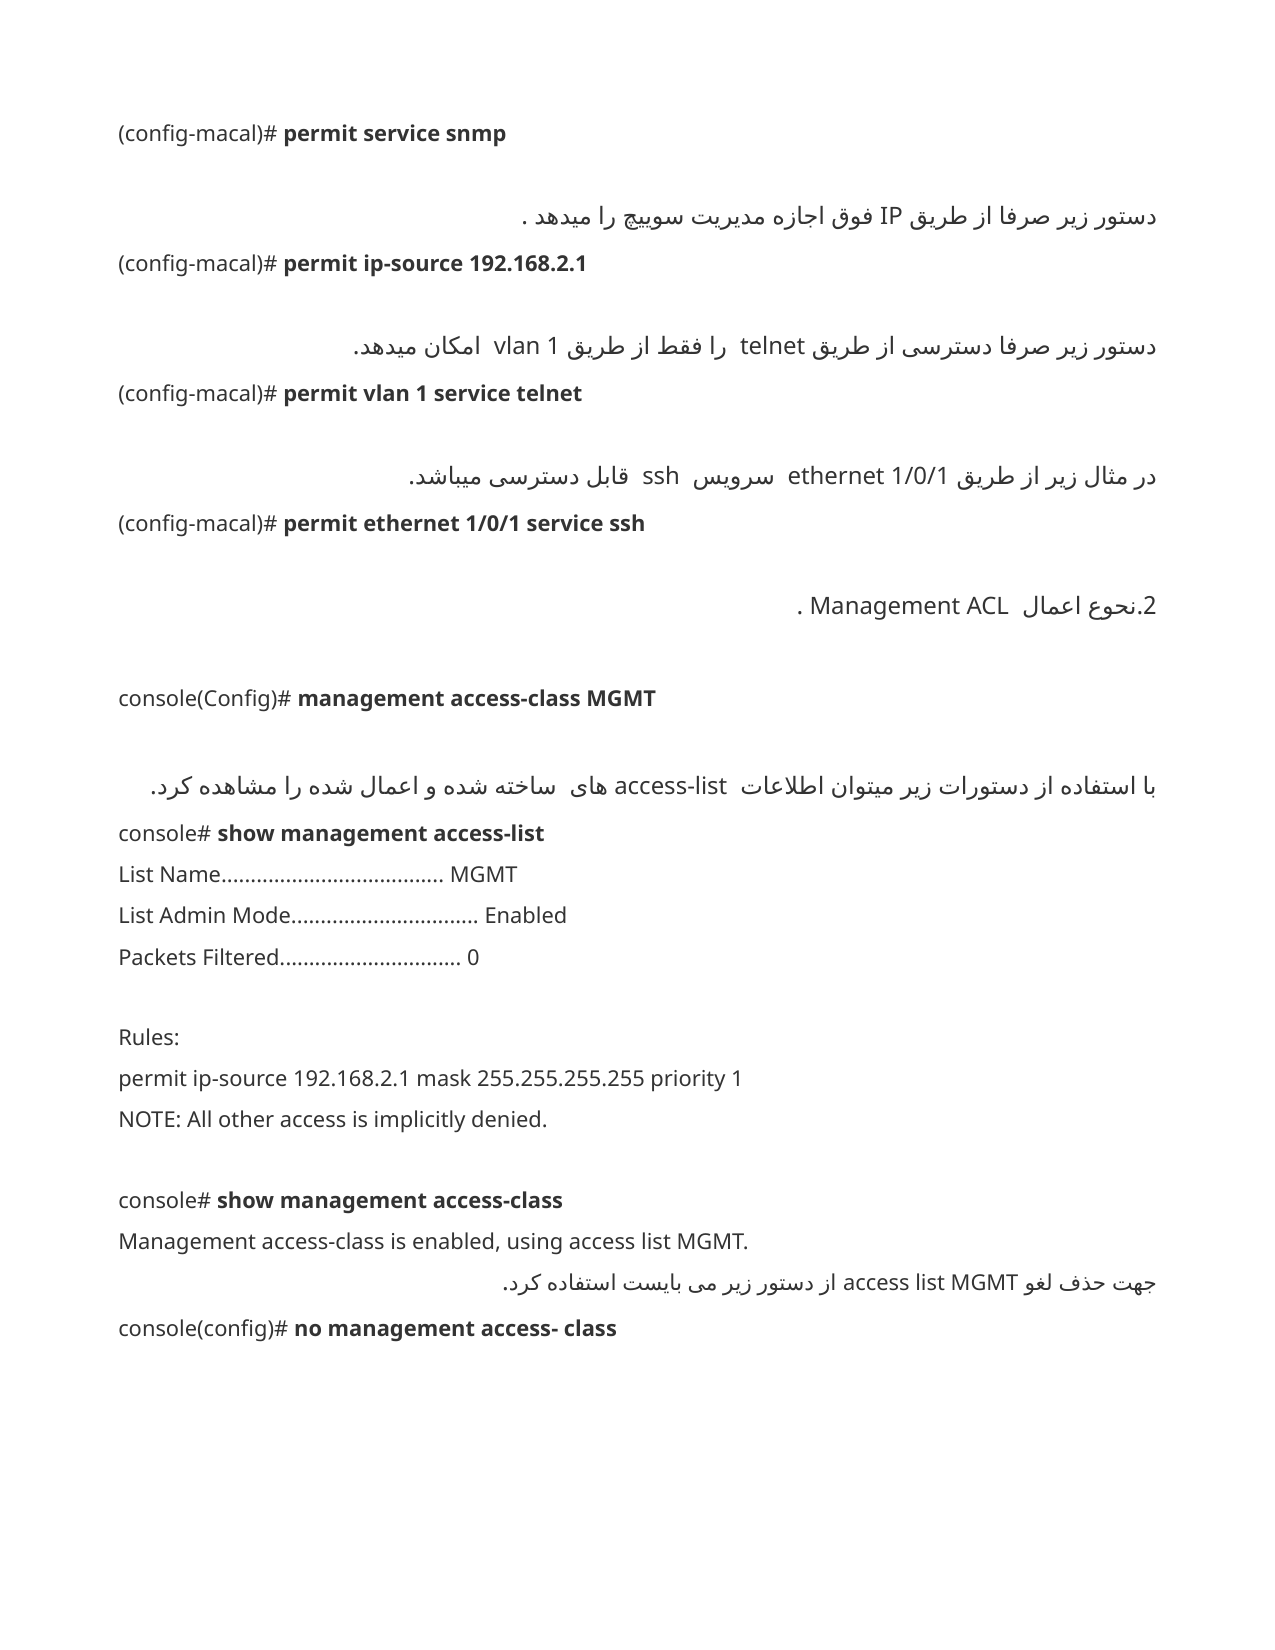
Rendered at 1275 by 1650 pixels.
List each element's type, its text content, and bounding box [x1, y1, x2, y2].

text permit ip-source 192.168.2.1 mask 255.255.255.255 priority 1 [118, 1063, 1157, 1093]
text (config-macal)# permit ip-source 192.168.2.1 [118, 248, 1157, 278]
text List Admin Mode................................ Enabled [118, 900, 1157, 930]
text NOTE: All other access is implicitly denied. [118, 1104, 1157, 1134]
text (config-macal)# permit service snmp [118, 118, 1157, 148]
text دستور زیر صرفا از طریق IP فوق اجازه مدیریت سوییچ را میدهد . [118, 199, 1157, 234]
text Management access-class is enabled, using access list MGMT. [118, 1226, 1157, 1256]
text (config-macal)# permit vlan 1 service telnet [118, 378, 1157, 408]
text Rules: [118, 1022, 1157, 1052]
text جهت حذف لغو access list MGMT از دستور زیر می بایست استفاده کرد. [118, 1267, 1157, 1301]
text با استفاده از دستورات زیر میتوان اطلاعات access-list های ساخته شده و اعمال شده را مشاهده کرد. [118, 769, 1157, 805]
text List Name...................................... MGMT [118, 859, 1157, 889]
text (config-macal)# permit ethernet 1/0/1 service ssh [118, 508, 1157, 538]
text 2.نحوع اعمال Management ACL . [118, 589, 1157, 624]
text console# show management access-class [118, 1185, 1157, 1214]
text console# show management access-list [118, 818, 1157, 848]
text Packets Filtered............................... 0 [118, 941, 1157, 971]
text console(Config)# management access-class MGMT [118, 683, 1157, 713]
text دستور زیر صرفا دسترسی از طریق telnet را فقط از طریق vlan 1 امکان میدهد. [118, 329, 1157, 364]
text console(config)# no management access­- class [118, 1313, 1157, 1343]
text در مثال زیر از طریق ethernet 1/0/1 سرویس ssh قابل دسترسی میباشد. [118, 459, 1157, 494]
